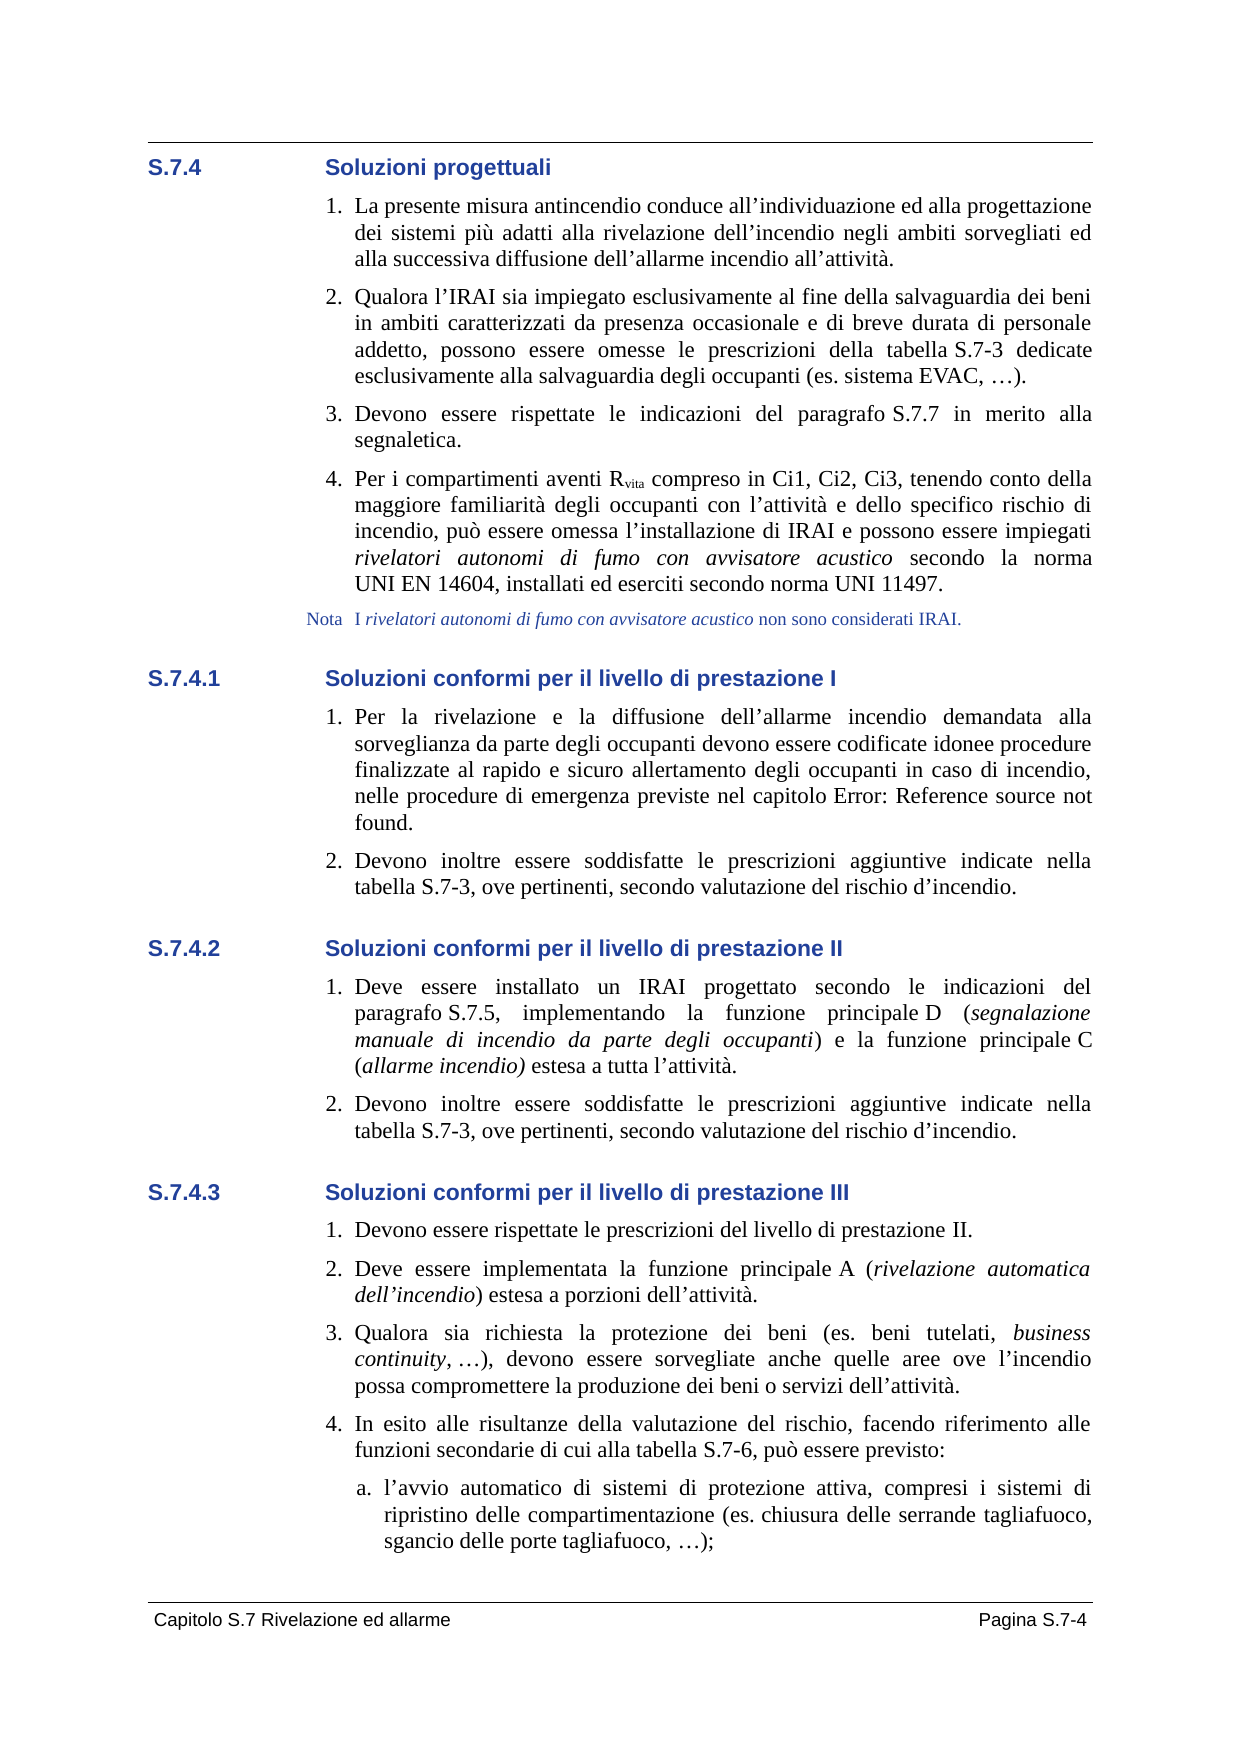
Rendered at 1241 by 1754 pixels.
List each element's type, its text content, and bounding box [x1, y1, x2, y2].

list Per la rivelazione e la diffusione dell’allarme incendio demandata alla sorveglianza da parte degli occupanti devono essere codificate idonee procedure finalizzate al rapido e sicuro allertamento degli occupanti in caso di incendio, nelle procedure di emergenza previste nel capitolo Error: Reference source not found. [342, 703, 1093, 835]
list l’avvio automatico di sistemi di protezione attiva, compresi i sistemi di ripristino delle compartimentazione (es. chiusura delle serrande tagliafuoco, sgancio delle porte tagliafuoco, …); [372, 1474, 1093, 1553]
list Deve essere implementata la funzione principale A (rivelazione automatica dell’incendio) estesa a porzioni dell’attività. [342, 1255, 1093, 1307]
subtitle Soluzioni conformi per il livello di prestazione II [148, 935, 1093, 961]
list Devono essere rispettate le prescrizioni del livello di prestazione II. [342, 1217, 1093, 1243]
subtitle Soluzioni conformi per il livello di prestazione I [148, 665, 1093, 692]
list I rivelatori autonomi di fumo con avvisatore acustico non sono considerati IRAI. [342, 608, 1093, 630]
list In esito alle risultanze della valutazione del rischio, facendo riferimento alle funzioni secondarie di cui alla tabella S.7-6, può essere previsto: [342, 1410, 1093, 1463]
list Per i compartimenti aventi Rvita compreso in Ci1, Ci2, Ci3, tenendo conto della maggiore familiarità degli occupanti con l’attività e dello specifico rischio di incendio, può essere omessa l’installazione di IRAI e possono essere impiegati rivelatori autonomi di fumo con avvisatore acustico secondo la norma UNI EN 14604, installati ed eserciti secondo norma UNI 11497. [342, 465, 1093, 596]
subtitle Soluzioni conformi per il livello di prestazione III [148, 1178, 1093, 1205]
list La presente misura antincendio conduce all’individuazione ed alla progettazione dei sistemi più adatti alla rivelazione dell’incendio negli ambiti sorvegliati ed alla successiva diffusione dell’allarme incendio all’attività. [342, 192, 1093, 271]
list Devono essere rispettate le indicazioni del paragrafo S.7.7 in merito alla segnaletica. [342, 400, 1093, 453]
list Deve essere installato un IRAI progettato secondo le indicazioni del paragrafo S.7.5, implementando la funzione principale D (segnalazione manuale di incendio da parte degli occupanti) e la funzione principale C (allarme incendio) estesa a tutta l’attività. [342, 973, 1093, 1078]
subtitle Soluzioni progettuali [148, 143, 1093, 180]
list Devono inoltre essere soddisfatte le prescrizioni aggiuntive indicate nella tabella S.7-3, ove pertinenti, secondo valutazione del rischio d’incendio. [342, 847, 1093, 899]
list Devono inoltre essere soddisfatte le prescrizioni aggiuntive indicate nella tabella S.7-3, ove pertinenti, secondo valutazione del rischio d’incendio. [342, 1090, 1093, 1143]
list Qualora l’IRAI sia impiegato esclusivamente al fine della salvaguardia dei beni in ambiti caratterizzati da presenza occasionale e di breve durata di personale addetto, possono essere omesse le prescrizioni della tabella S.7-3 dedicate esclusivamente alla salvaguardia degli occupanti (es. sistema EVAC, …). [342, 283, 1093, 388]
list Qualora sia richiesta la protezione dei beni (es. beni tutelati, business continuity, …), devono essere sorvegliate anche quelle aree ove l’incendio possa compromettere la produzione dei beni o servizi dell’attività. [342, 1319, 1093, 1398]
